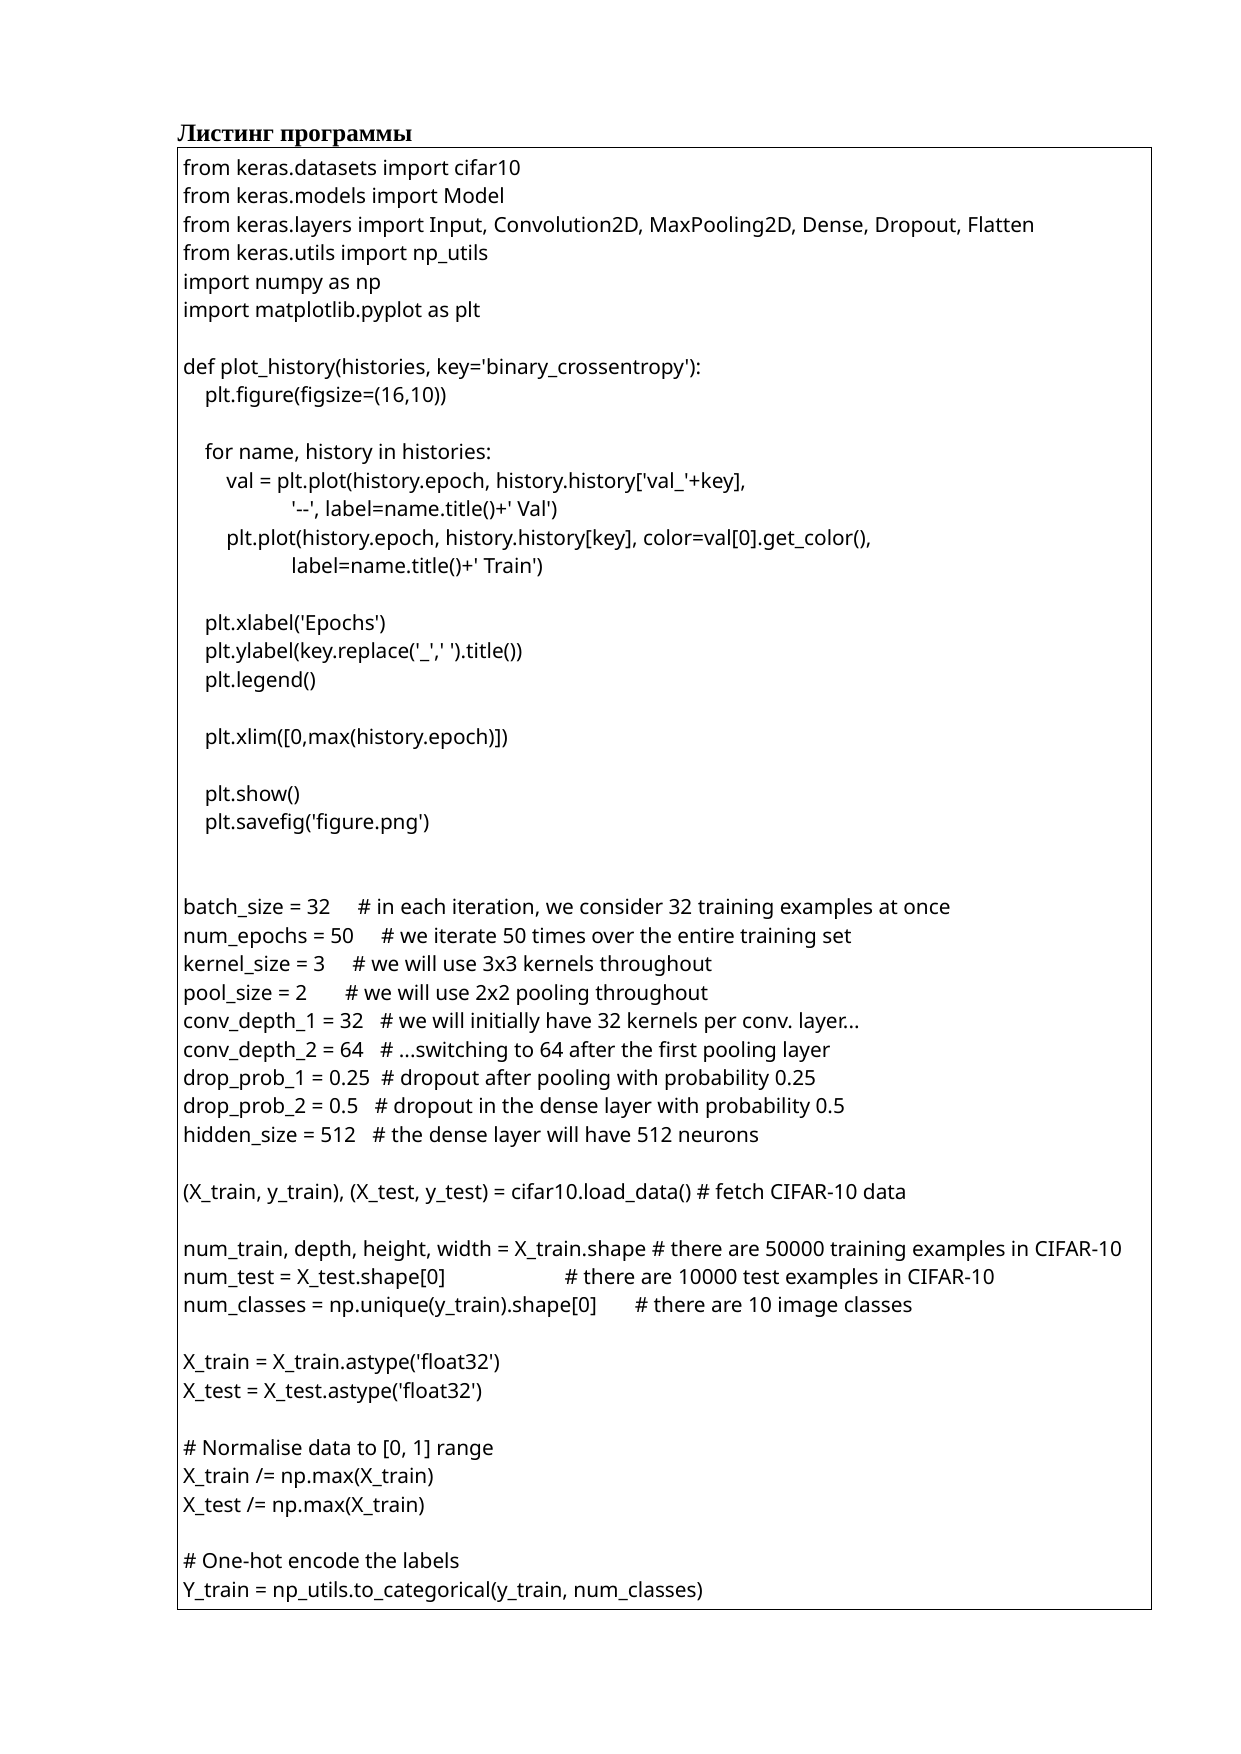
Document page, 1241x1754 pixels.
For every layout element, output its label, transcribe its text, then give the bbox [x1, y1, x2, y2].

text Листинг программы [177, 118, 1152, 147]
table_header from keras.datasets import cifar10 from keras.models import Model from keras.layers import Input, Convolution2D, MaxPooling2D, Dense, Dropout, Flatten from keras.utils import np_utils import numpy as np import matplotlib.pyplot as plt def plot_history(histories, key='binary_crossentropy'): plt.figure(figsize=(16,10)) for name, history in histories: val = plt.plot(history.epoch, history.history['val_'+key], '--', label=name.title()+' Val') plt.plot(history.epoch, history.history[key], color=val[0].get_color(), label=name.title()+' Train') plt.xlabel('Epochs') plt.ylabel(key.replace('_',' ').title()) plt.legend() plt.xlim([0,max(history.epoch)]) plt.show() plt.savefig('figure.png') batch_size = 32 # in each iteration, we consider 32 training examples at once num_epochs = 50 # we iterate 50 times over the entire training set kernel_size = 3 # we will use 3x3 kernels throughout pool_size = 2 # we will use 2x2 pooling throughout conv_depth_1 = 32 # we will initially have 32 kernels per conv. layer... conv_depth_2 = 64 # ...switching to 64 after the first pooling layer drop_prob_1 = 0.25 # dropout after pooling with probability 0.25 drop_prob_2 = 0.5 # dropout in the dense layer with probability 0.5 hidden_size = 512 # the dense layer will have 512 neurons (X_train, y_train), (X_test, y_test) = cifar10.load_data() # fetch CIFAR-10 data num_train, depth, height, width = X_train.shape # there are 50000 training examples in CIFAR-10 num_test = X_test.shape[0] # there are 10000 test examples in CIFAR-10 num_classes = np.unique(y_train).shape[0] # there are 10 image classes X_train = X_train.astype('float32') X_test = X_test.astype('float32') # Normalise data to [0, 1] range X_train /= np.max(X_train) X_test /= np.max(X_train) # One-hot encode the labels Y_train = np_utils.to_categorical(y_train, num_classes) [178, 148, 1151, 1609]
